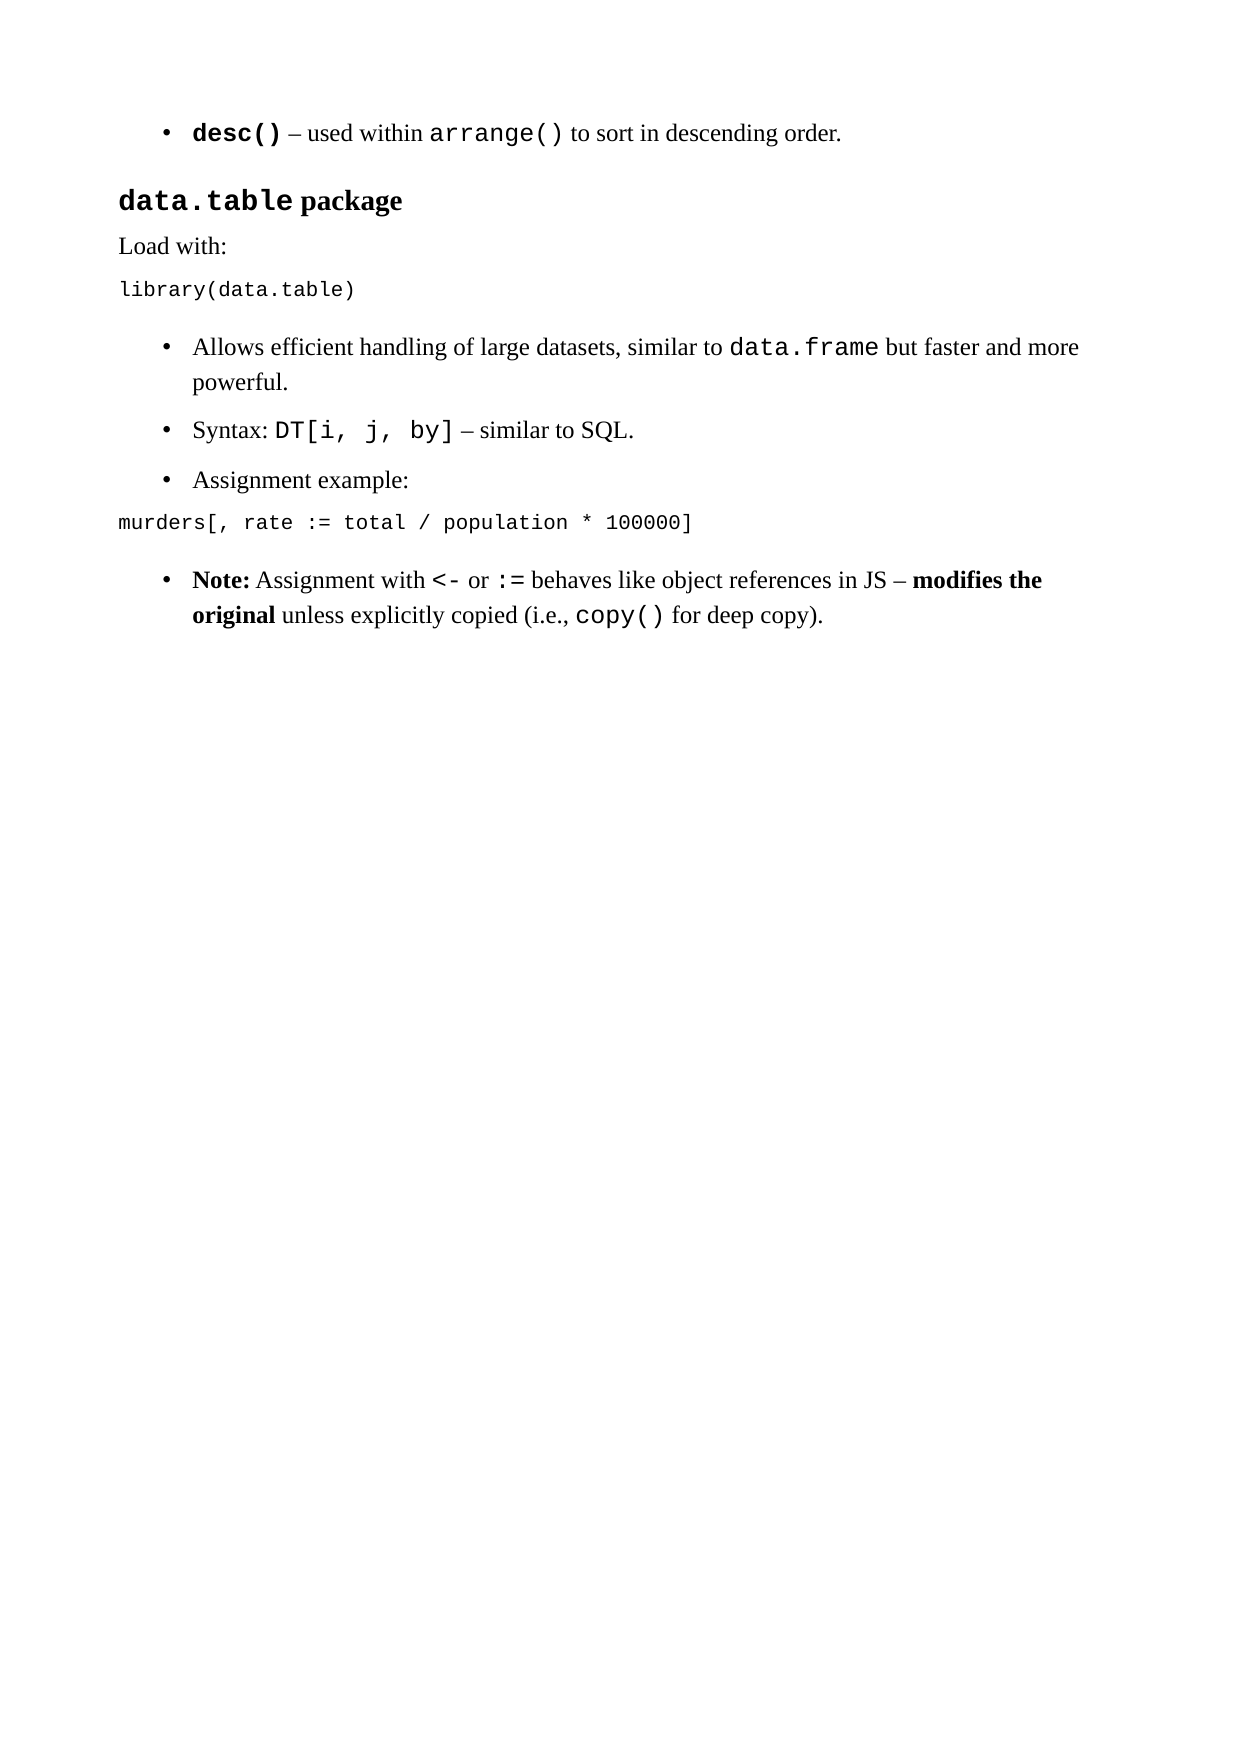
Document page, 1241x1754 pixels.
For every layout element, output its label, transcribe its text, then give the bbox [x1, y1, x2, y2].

list desc() – used within arrange() to sort in descending order. [162, 118, 1122, 149]
list Note: Assignment with <- or := behaves like object references in JS – modifies the original unless explicitly copied (i.e., copy() for deep copy). [162, 565, 1122, 631]
list Allows efficient handling of large datasets, similar to data.frame but faster and more powerful. [162, 332, 1122, 396]
subtitle data.table package [118, 183, 1122, 219]
list Assignment example: [162, 465, 1122, 493]
text library(data.table) [118, 279, 1122, 302]
list Syntax: DT[i, j, by] – similar to SQL. [162, 415, 1122, 446]
text Load with: [118, 231, 1122, 260]
text murders[, rate := total / population * 100000] [118, 512, 1122, 536]
